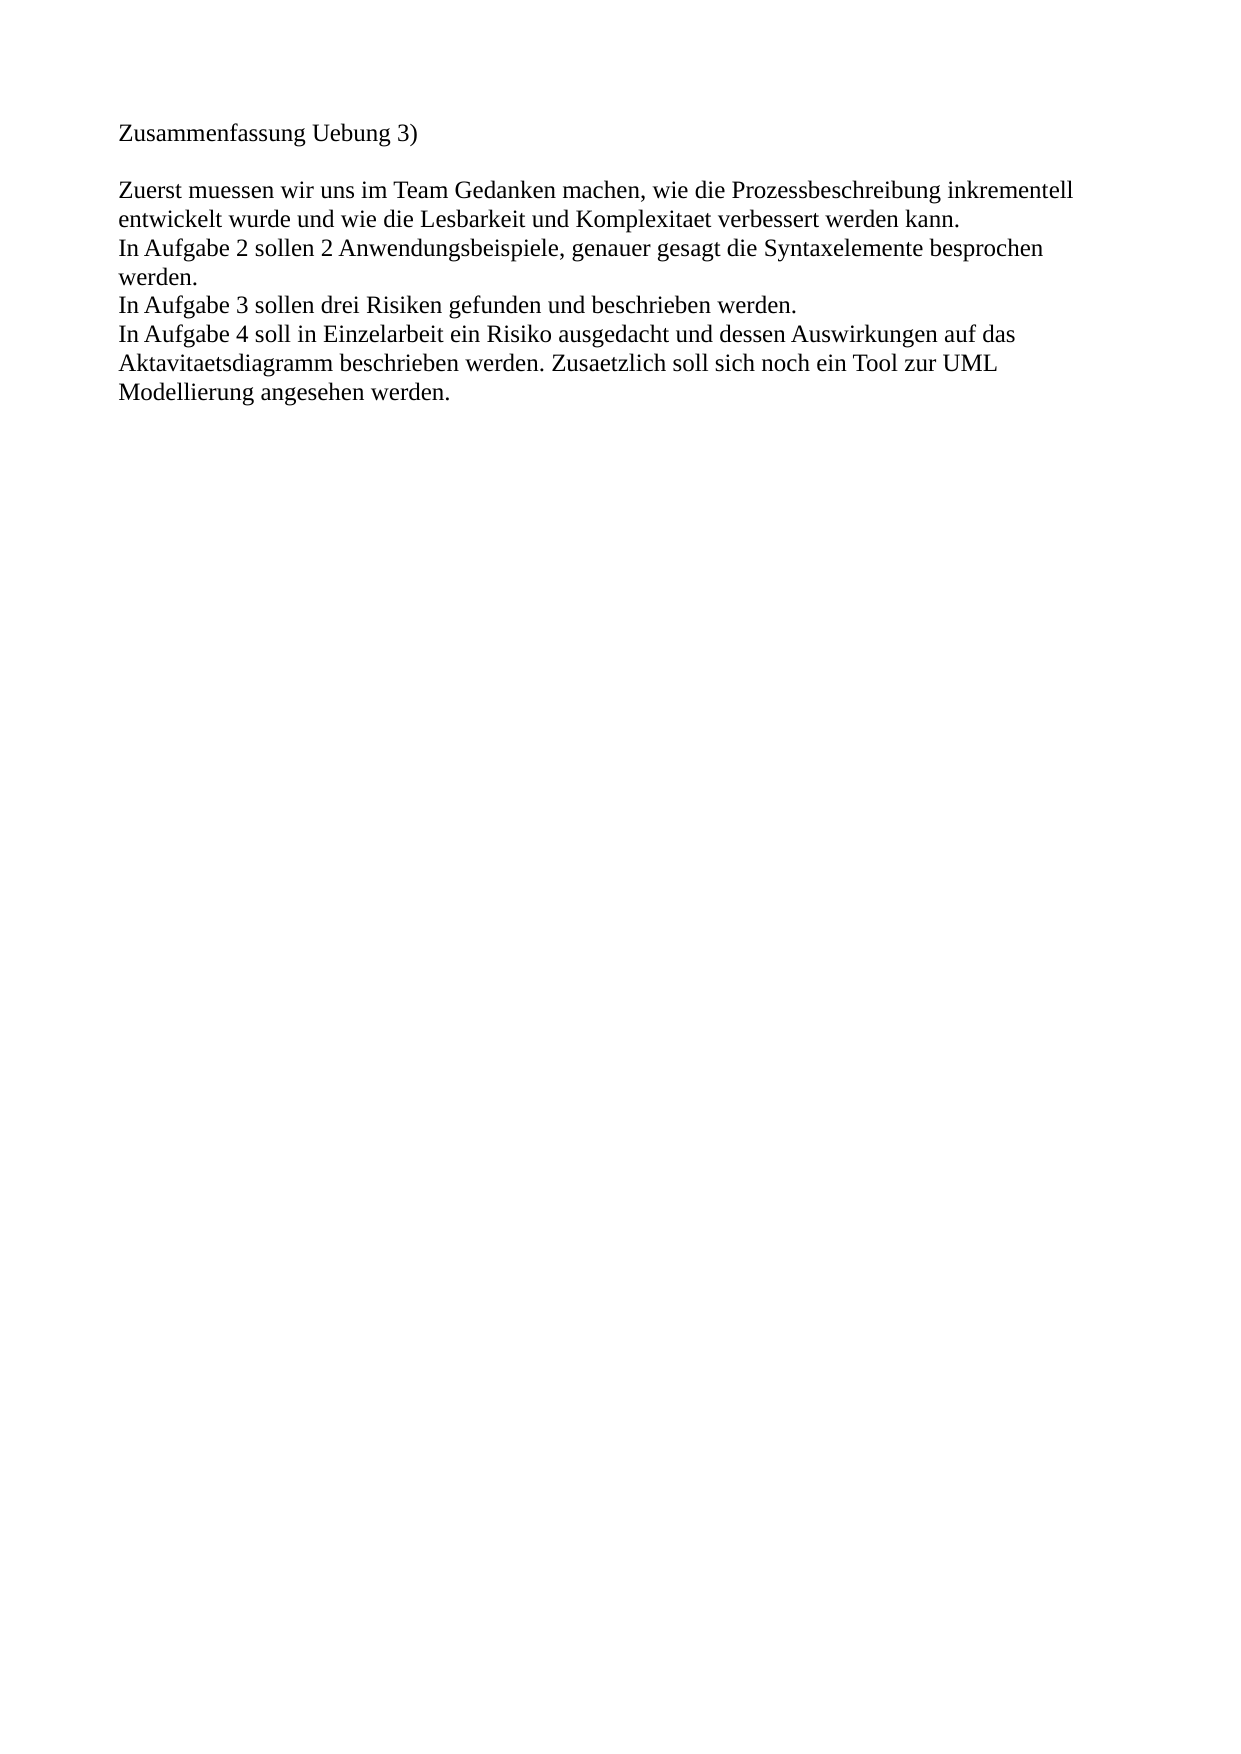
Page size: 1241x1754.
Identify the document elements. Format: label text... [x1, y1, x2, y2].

text Zusammenfassung Uebung 3) [118, 118, 1122, 147]
text In Aufgabe 3 sollen drei Risiken gefunden und beschrieben werden. [118, 291, 1122, 319]
text In Aufgabe 4 soll in Einzelarbeit ein Risiko ausgedacht und dessen Auswirkungen auf das Aktavitaetsdiagramm beschrieben werden. Zusaetzlich soll sich noch ein Tool zur UML Modellierung angesehen werden. [118, 319, 1122, 406]
text Zuerst muessen wir uns im Team Gedanken machen, wie die Prozessbeschreibung inkrementell entwickelt wurde und wie die Lesbarkeit und Komplexitaet verbessert werden kann. [118, 176, 1122, 233]
text In Aufgabe 2 sollen 2 Anwendungsbeispiele, genauer gesagt die Syntaxelemente besprochen werden. [118, 233, 1122, 291]
